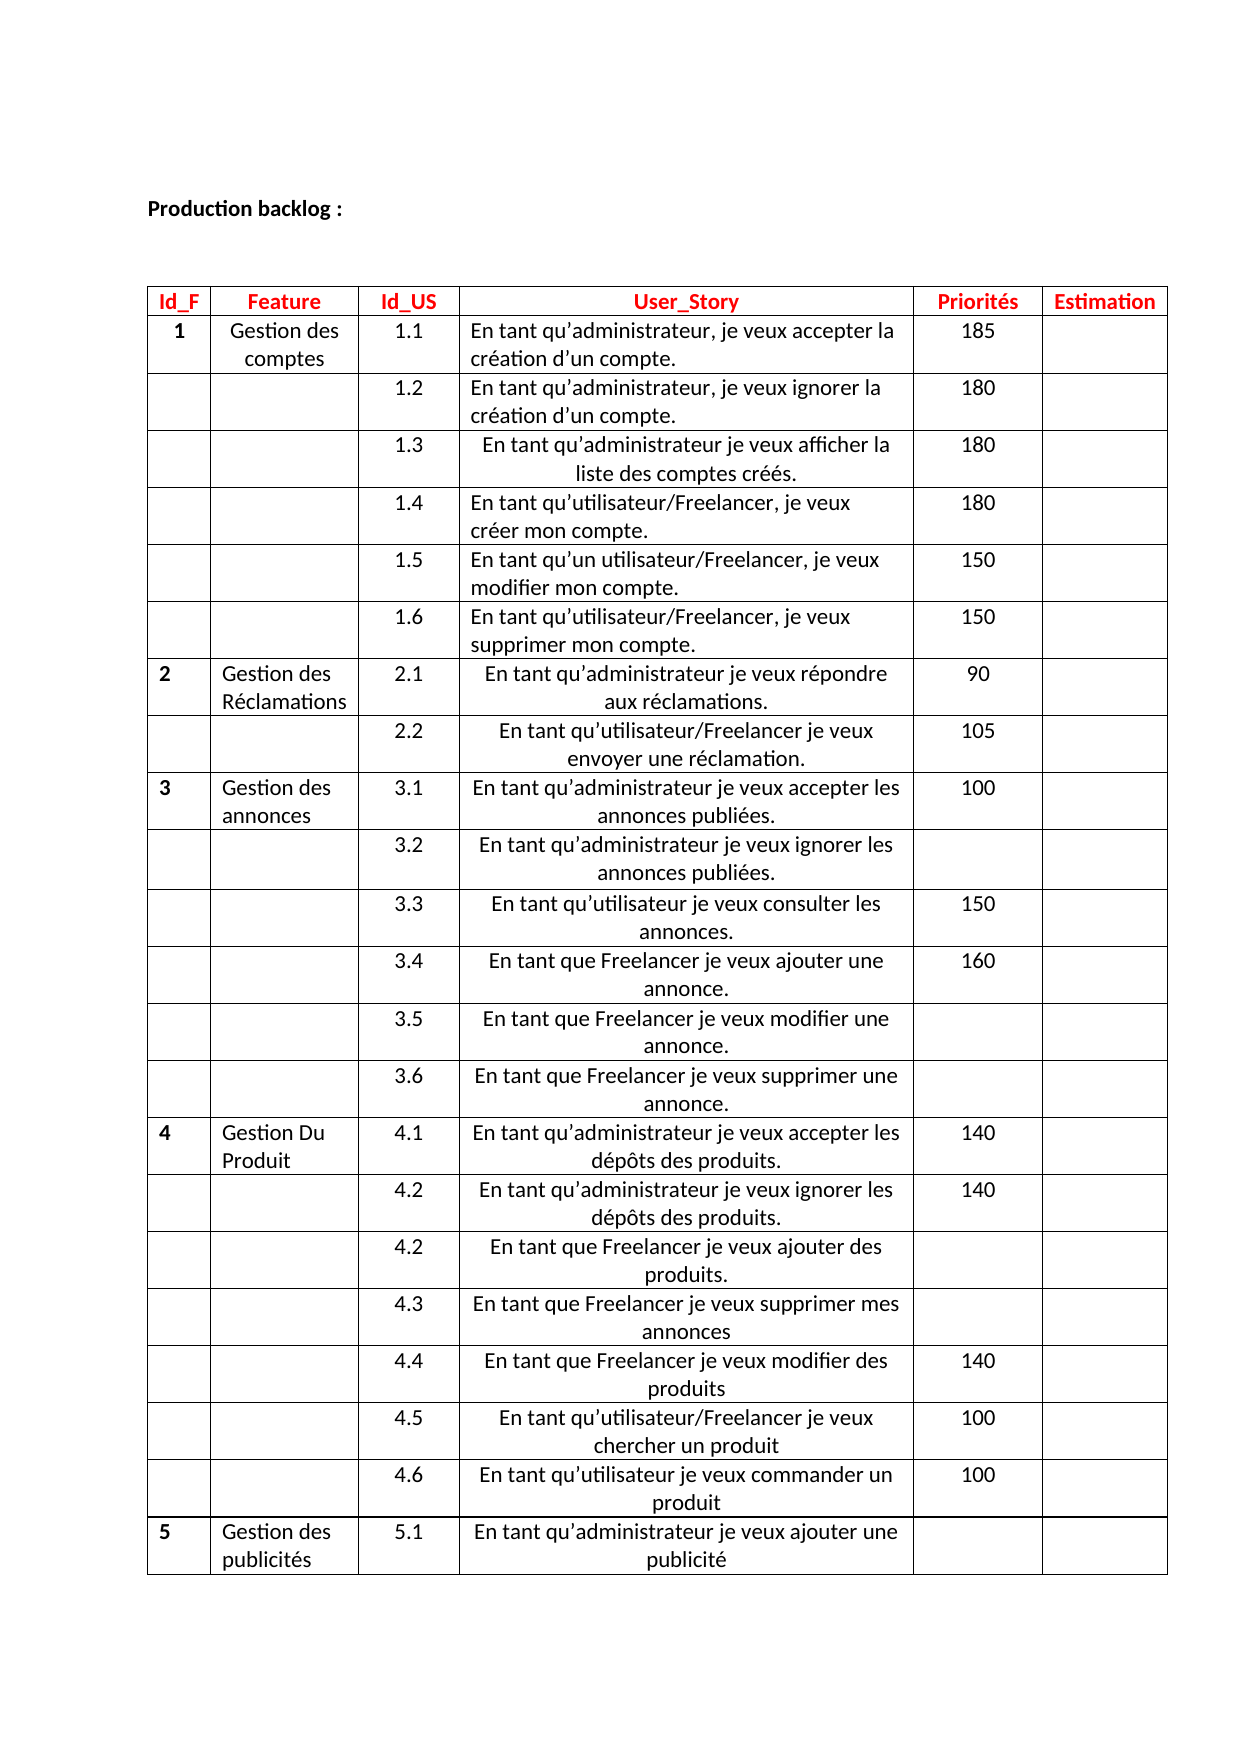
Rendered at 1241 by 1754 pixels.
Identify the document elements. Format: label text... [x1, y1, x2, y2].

table_cell En tant qu’utilisateur/Freelancer je veux envoyer une réclamation. [460, 716, 913, 772]
table_cell 5 [148, 1518, 210, 1573]
table_cell [211, 488, 358, 544]
table_header Priorités [914, 287, 1042, 315]
table_cell 5.1 [359, 1518, 459, 1573]
table_cell [211, 1346, 358, 1402]
table_cell 1 [148, 316, 210, 372]
table_cell [211, 1289, 358, 1345]
table_cell 180 [914, 374, 1042, 429]
table_cell En tant qu’utilisateur/Freelancer, je veux créer mon compte. [460, 488, 913, 544]
table_cell 1.4 [359, 488, 459, 544]
table_cell 180 [914, 431, 1042, 487]
table_cell [914, 1004, 1042, 1060]
table_cell [211, 1460, 358, 1516]
table_cell [1043, 1061, 1167, 1117]
table_cell [1043, 1118, 1167, 1174]
table_cell [1043, 890, 1167, 946]
table_cell [1043, 374, 1167, 429]
table_cell [211, 1403, 358, 1459]
table_cell [1043, 1289, 1167, 1345]
table_cell 4.6 [359, 1460, 459, 1516]
table_cell [914, 1061, 1042, 1117]
table_cell [1043, 488, 1167, 544]
table_cell [211, 1232, 358, 1288]
table_cell [1043, 1346, 1167, 1402]
table_cell [1043, 316, 1167, 372]
table_cell 4 [148, 1118, 210, 1174]
table_header Id_F [148, 287, 210, 315]
table_cell En tant qu’utilisateur je veux consulter les annonces. [460, 890, 913, 946]
table_cell En tant que Freelancer je veux ajouter une annonce. [460, 947, 913, 1003]
table_cell 3 [148, 773, 210, 829]
table_cell 4.4 [359, 1346, 459, 1402]
table_header Feature [211, 287, 358, 315]
table_cell [1043, 830, 1167, 888]
table_cell [148, 947, 210, 1003]
table_cell [148, 890, 210, 946]
table_cell En tant qu’administrateur je veux ignorer les dépôts des produits. [460, 1175, 913, 1231]
table_cell [1043, 1460, 1167, 1516]
table_cell [914, 1289, 1042, 1345]
table_cell [1043, 773, 1167, 829]
table_cell [148, 1403, 210, 1459]
table_cell 100 [914, 1403, 1042, 1459]
table_cell 1.2 [359, 374, 459, 429]
table_cell [148, 716, 210, 772]
table_cell [211, 602, 358, 658]
table_cell [148, 602, 210, 658]
table_cell En tant qu’administrateur, je veux accepter la création d’un compte. [460, 316, 913, 372]
table_cell En tant qu’administrateur je veux ajouter une publicité [460, 1518, 913, 1573]
table_cell En tant que Freelancer je veux supprimer mes annonces [460, 1289, 913, 1345]
table_cell 1.5 [359, 545, 459, 601]
table_cell Gestion Du Produit [211, 1118, 358, 1174]
table_cell [148, 1460, 210, 1516]
table_cell [1043, 545, 1167, 601]
table_cell 3.1 [359, 773, 459, 829]
table_cell 2.2 [359, 716, 459, 772]
table_cell 1.3 [359, 431, 459, 487]
table_cell [148, 830, 210, 888]
table_cell En tant qu’administrateur je veux accepter les dépôts des produits. [460, 1118, 913, 1174]
table_cell [211, 716, 358, 772]
table_cell [211, 374, 358, 429]
table_cell [914, 830, 1042, 888]
table_cell En tant que Freelancer je veux supprimer une annonce. [460, 1061, 913, 1117]
table_cell En tant que Freelancer je veux modifier des produits [460, 1346, 913, 1402]
table_cell [1043, 1403, 1167, 1459]
table_cell Gestion des annonces [211, 773, 358, 829]
table_cell [211, 431, 358, 487]
table_cell [914, 1232, 1042, 1288]
table_cell [211, 1061, 358, 1117]
table_cell [1043, 1004, 1167, 1060]
table_header Estimation [1043, 287, 1167, 315]
table_cell 150 [914, 602, 1042, 658]
table_cell 140 [914, 1118, 1042, 1174]
table_cell En tant qu’administrateur je veux ignorer les annonces publiées. [460, 830, 913, 888]
table_cell En tant qu’administrateur je veux afficher la liste des comptes créés. [460, 431, 913, 487]
table_cell [211, 1004, 358, 1060]
table_cell [148, 1346, 210, 1402]
table_cell 150 [914, 545, 1042, 601]
table_cell 3.5 [359, 1004, 459, 1060]
table_cell 140 [914, 1175, 1042, 1231]
table_cell [211, 1175, 358, 1231]
table_cell 2 [148, 659, 210, 715]
table_cell 2.1 [359, 659, 459, 715]
table_cell [1043, 659, 1167, 715]
table_cell 3.6 [359, 1061, 459, 1117]
table_cell [148, 431, 210, 487]
table_cell 105 [914, 716, 1042, 772]
table_cell Gestion des comptes [211, 316, 358, 372]
table_cell [148, 1232, 210, 1288]
table_cell En tant qu’utilisateur je veux commander un produit [460, 1460, 913, 1516]
table_cell [1043, 716, 1167, 772]
table_cell 4.2 [359, 1232, 459, 1288]
table_cell 140 [914, 1346, 1042, 1402]
table_cell 4.5 [359, 1403, 459, 1459]
table_cell En tant qu’administrateur je veux accepter les annonces publiées. [460, 773, 913, 829]
table_cell En tant que Freelancer je veux ajouter des produits. [460, 1232, 913, 1288]
table_cell 90 [914, 659, 1042, 715]
table_cell 4.1 [359, 1118, 459, 1174]
table_cell Gestion des publicités [211, 1518, 358, 1573]
table_cell 3.4 [359, 947, 459, 1003]
table_cell [1043, 1175, 1167, 1231]
table_cell 180 [914, 488, 1042, 544]
table_cell [1043, 1232, 1167, 1288]
table_cell [148, 1289, 210, 1345]
table_cell [148, 488, 210, 544]
table_cell [148, 1175, 210, 1231]
table_cell [148, 1061, 210, 1117]
table_cell 100 [914, 1460, 1042, 1516]
table_cell 185 [914, 316, 1042, 372]
table_cell [1043, 602, 1167, 658]
table_cell [211, 545, 358, 601]
table_cell [148, 1004, 210, 1060]
table_cell 150 [914, 890, 1042, 946]
table_cell 160 [914, 947, 1042, 1003]
table_cell 4.3 [359, 1289, 459, 1345]
table_cell [1043, 431, 1167, 487]
table_cell En tant que Freelancer je veux modifier une annonce. [460, 1004, 913, 1060]
table_cell En tant qu’un utilisateur/Freelancer, je veux modifier mon compte. [460, 545, 913, 601]
table_cell [211, 947, 358, 1003]
table_header User_Story [460, 287, 913, 315]
table_cell 3.2 [359, 830, 459, 888]
table_cell [1043, 1518, 1167, 1573]
table_cell 100 [914, 773, 1042, 829]
table_cell 3.3 [359, 890, 459, 946]
table_cell [1043, 947, 1167, 1003]
table_cell [211, 890, 358, 946]
table_cell 1.6 [359, 602, 459, 658]
table_cell [148, 374, 210, 429]
table_cell 4.2 [359, 1175, 459, 1231]
table_cell [914, 1518, 1042, 1573]
table_cell Gestion des Réclamations [211, 659, 358, 715]
table_cell [211, 830, 358, 888]
table_cell En tant qu’administrateur je veux répondre aux réclamations. [460, 659, 913, 715]
table_cell [148, 545, 210, 601]
table_cell En tant qu’utilisateur/Freelancer, je veux supprimer mon compte. [460, 602, 913, 658]
table_cell 1.1 [359, 316, 459, 372]
table_cell En tant qu’administrateur, je veux ignorer la création d’un compte. [460, 374, 913, 429]
table_cell En tant qu’utilisateur/Freelancer je veux chercher un produit [460, 1403, 913, 1459]
table_header Id_US [359, 287, 459, 315]
text Production backlog : [148, 194, 1093, 222]
